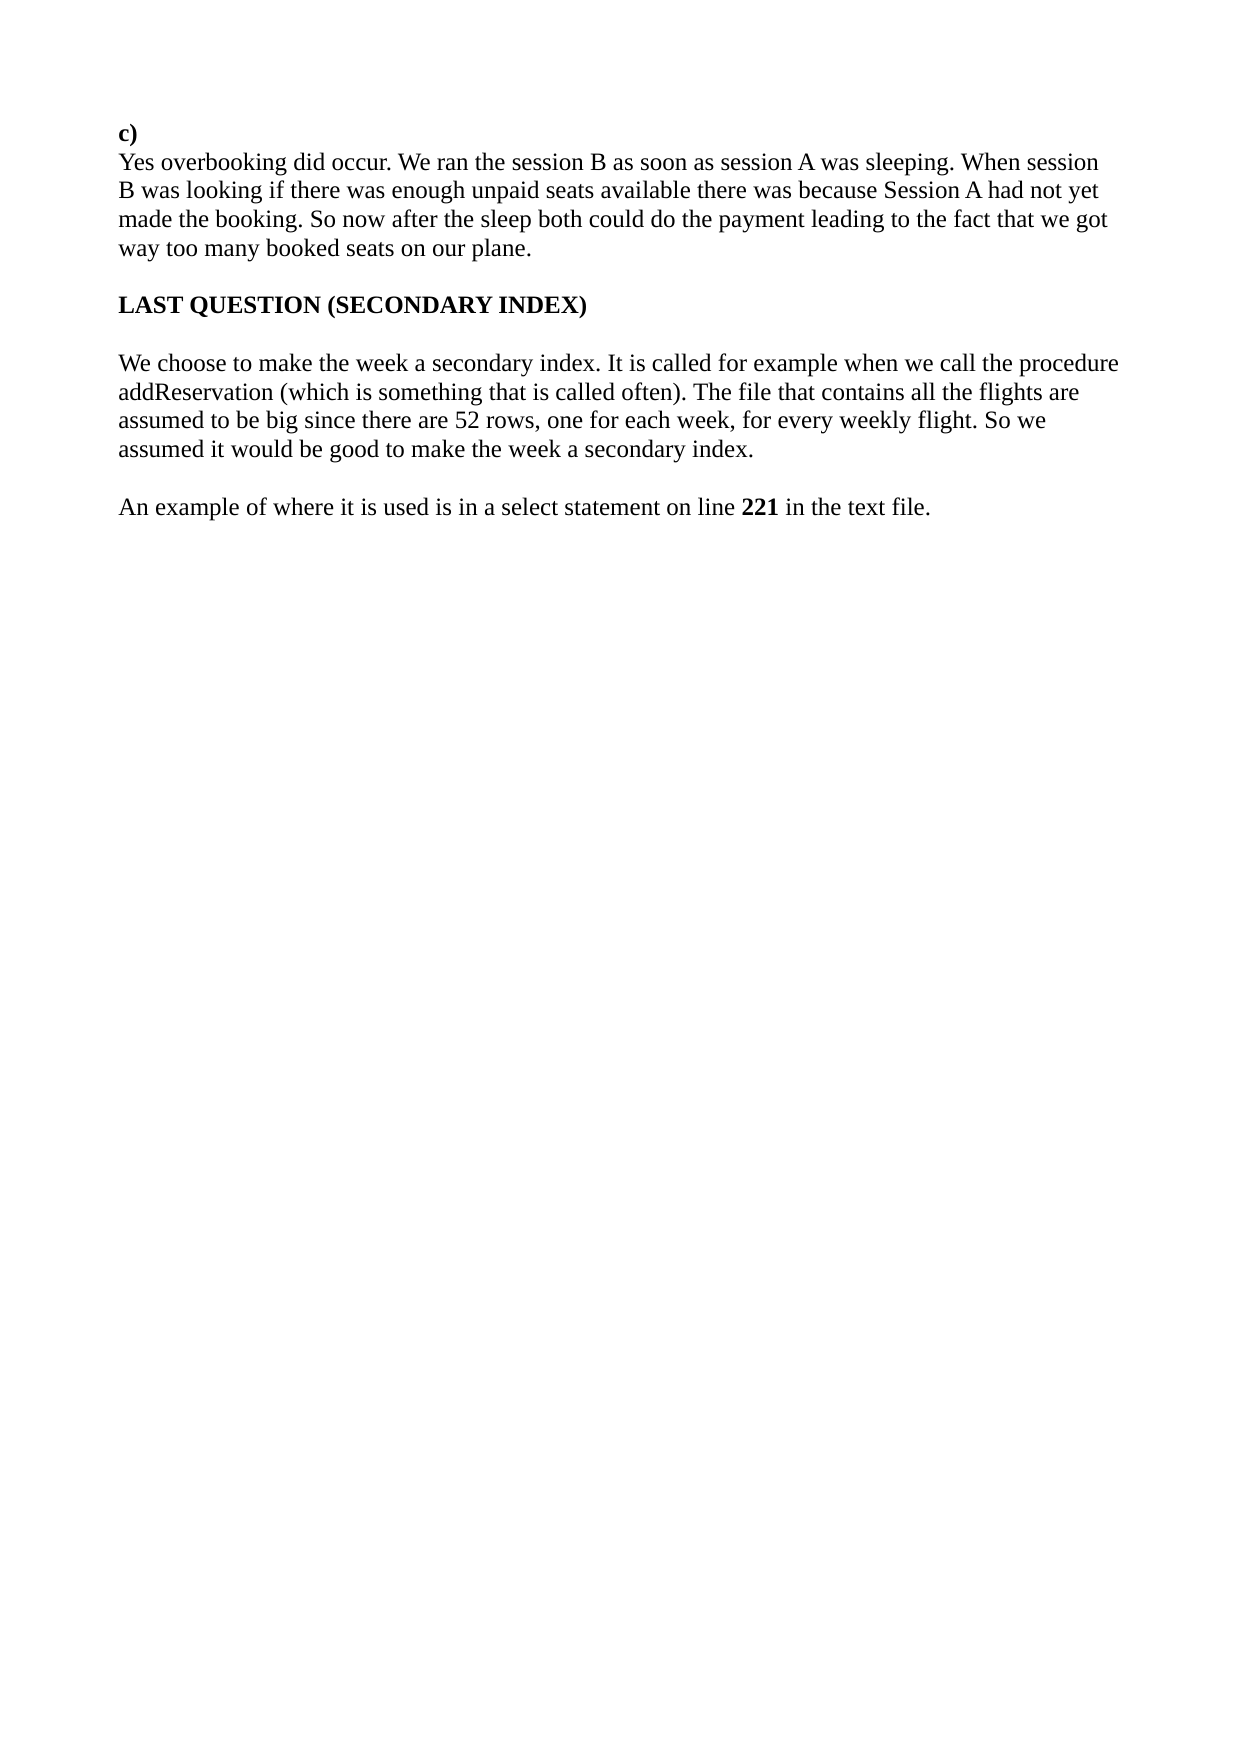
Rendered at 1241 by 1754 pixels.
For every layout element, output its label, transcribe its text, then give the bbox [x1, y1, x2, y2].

text c) [118, 118, 1122, 147]
text Yes overbooking did occur. We ran the session B as soon as session A was sleeping. When session B was looking if there was enough unpaid seats available there was because Session A had not yet made the booking. So now after the sleep both could do the payment leading to the fact that we got way too many booked seats on our plane. [118, 147, 1122, 262]
text We choose to make the week a secondary index. It is called for example when we call the procedure addReservation (which is something that is called often). The file that contains all the flights are assumed to be big since there are 52 rows, one for each week, for every weekly flight. So we assumed it would be good to make the week a secondary index. [118, 348, 1122, 463]
text LAST QUESTION (SECONDARY INDEX) [118, 291, 1122, 319]
text An example of where it is used is in a select statement on line 221 in the text file. [118, 492, 1122, 521]
